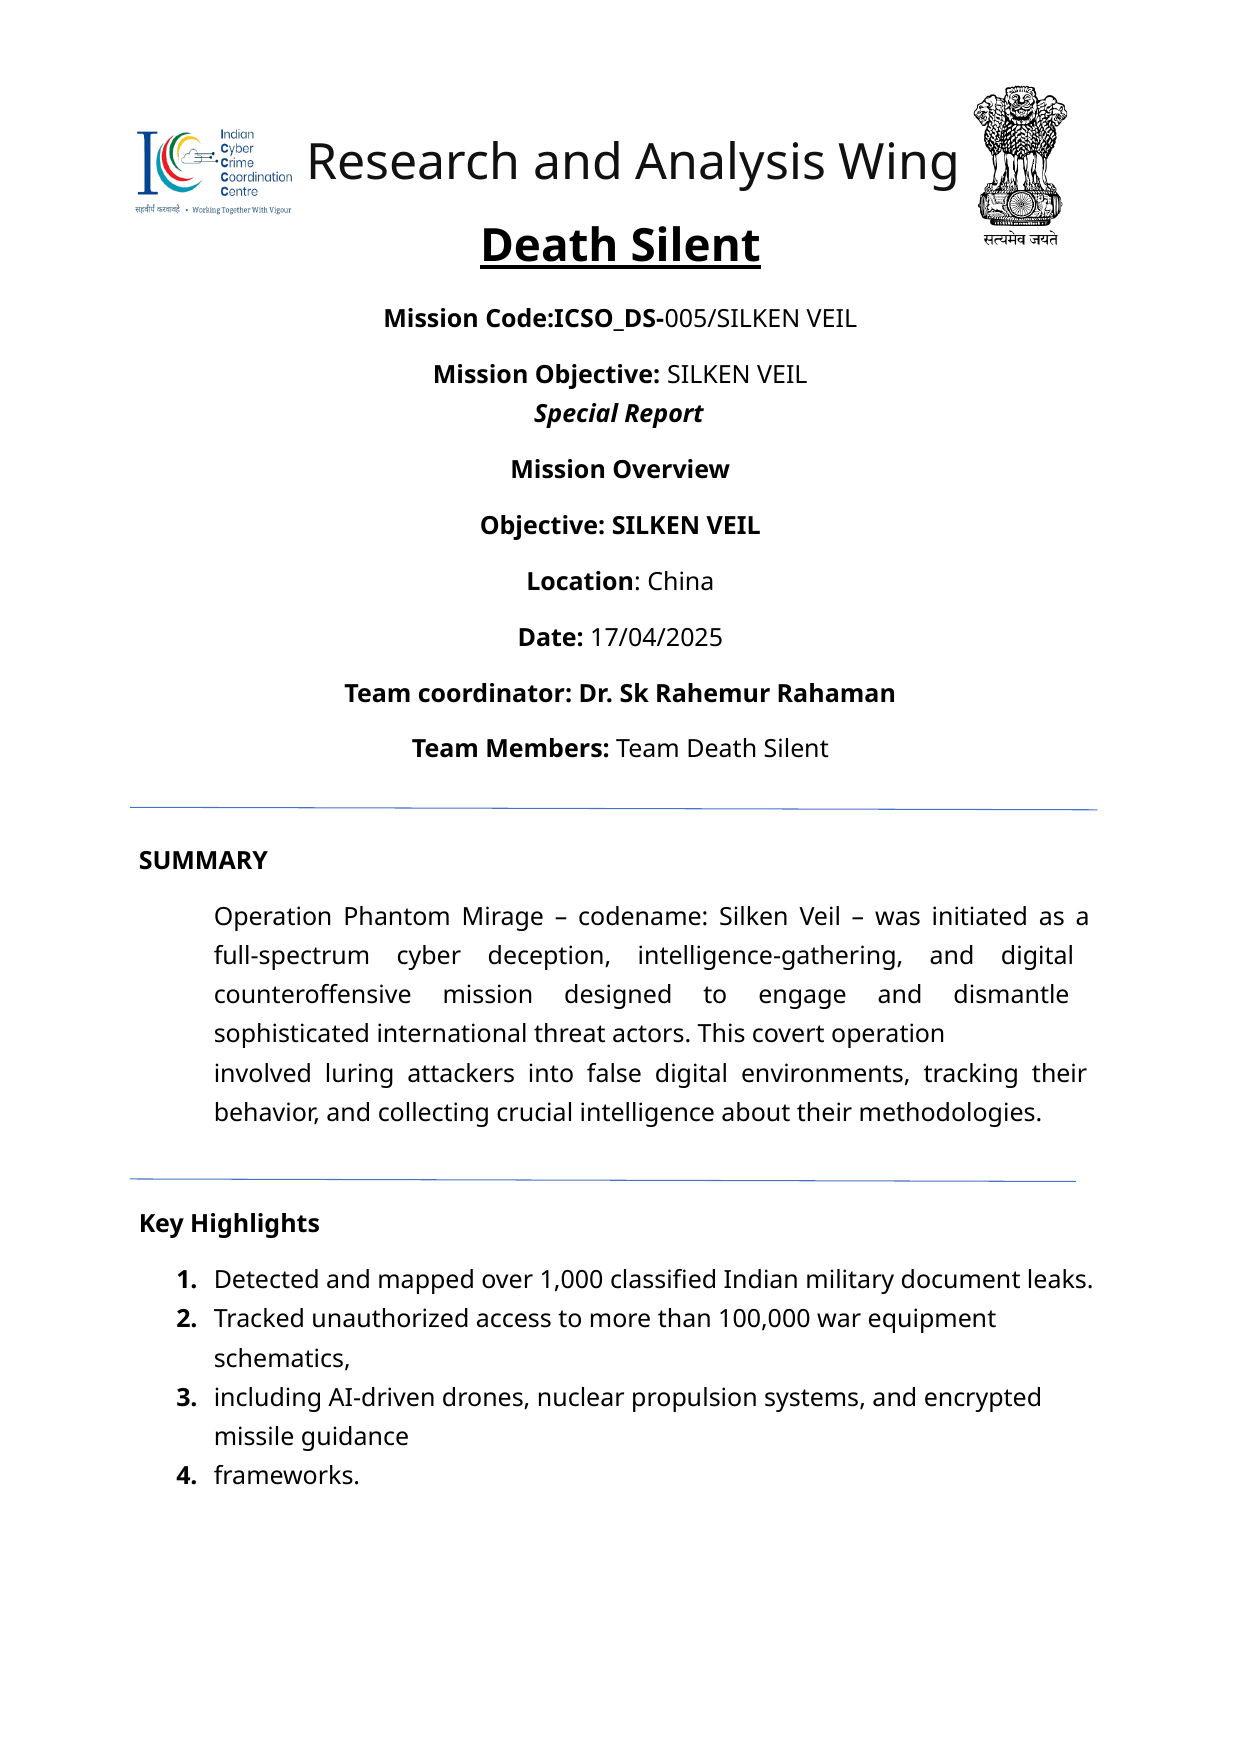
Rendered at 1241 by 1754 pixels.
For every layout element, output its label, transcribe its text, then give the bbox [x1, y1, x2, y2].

list including AI-driven drones, nuclear propulsion systems, and encrypted missile guidance [176, 1379, 1102, 1453]
text Mission Code:ICSO_DS-005/SILKEN VEIL [138, 301, 1102, 335]
list frameworks. [176, 1458, 1102, 1492]
text Date: 17/04/2025 [138, 619, 1102, 653]
subtitle [1068, 126, 1102, 194]
text Objective: SILKEN VEIL [138, 508, 1102, 542]
text Team coordinator: Dr. Sk Rahemur Rahaman [138, 675, 1102, 709]
text Key Highlights [138, 1206, 1102, 1240]
list Detected and mapped over 1,000 classified Indian military document leaks. ​ [176, 1262, 1102, 1296]
list Tracked unauthorized access to more than 100,000 war equipment schematics, [176, 1301, 1102, 1374]
picture [973, 85, 1068, 245]
text Operation Phantom Mirage – codename: Silken Veil – was initiated as a full-spectrum cyber deception, intelligence-gathering, and digital counteroffensive mission designed to engage and dismantle sophisticated international threat actors. This covert operation involved luring attackers into false digital environments, tracking their behavior, and collecting crucial intelligence about their methodologies. [138, 898, 1102, 1128]
subtitle Research and Analysis Wing [297, 126, 973, 194]
text Team Members: Team Death Silent [138, 731, 1102, 765]
text SUMMARY [138, 843, 1102, 877]
text Mission Objective: SILKEN VEIL Special Report [138, 357, 1102, 430]
text Mission Overview [138, 452, 1102, 486]
text Location: China [138, 563, 1102, 598]
text Death Silent [138, 213, 1102, 275]
picture [133, 126, 297, 220]
